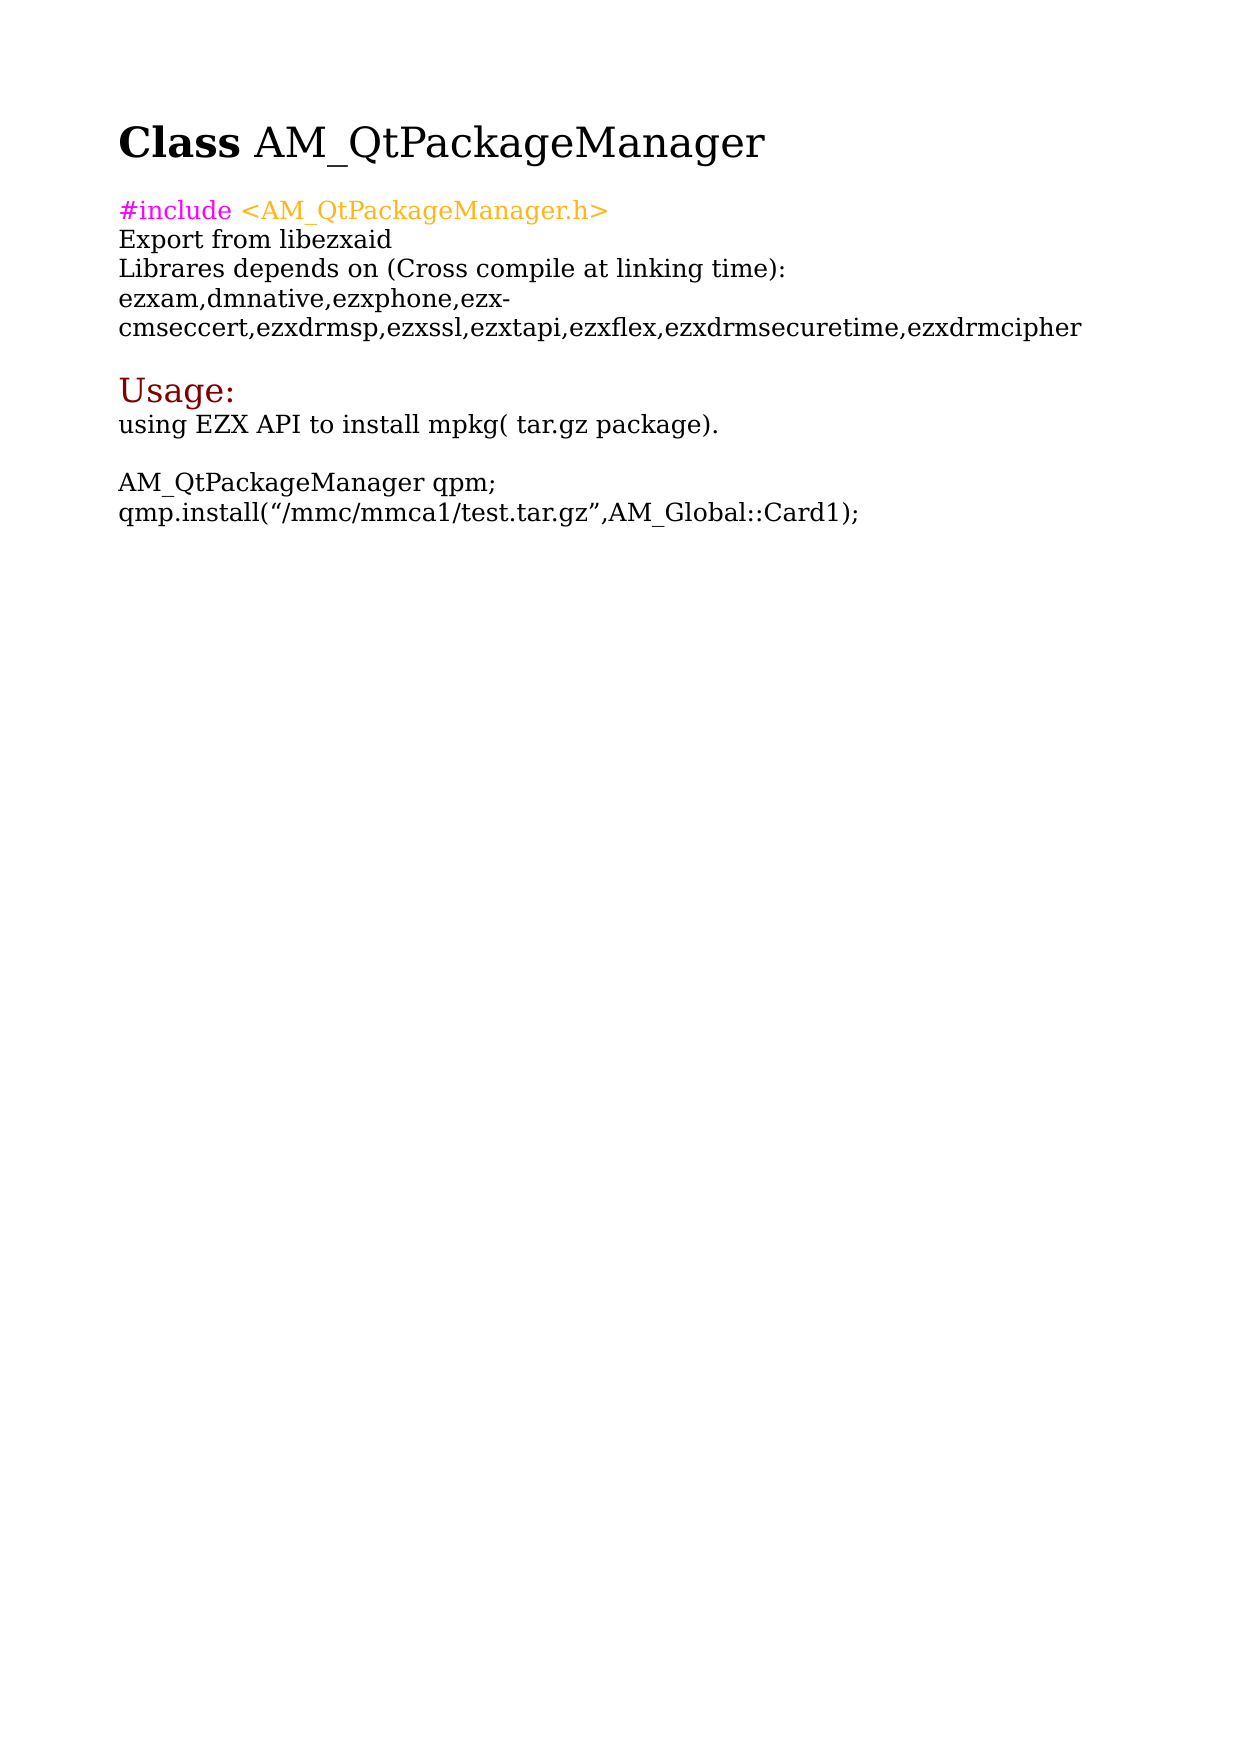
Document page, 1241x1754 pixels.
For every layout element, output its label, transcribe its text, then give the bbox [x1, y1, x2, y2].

text Export from libezxaid [118, 226, 1122, 255]
text Usage: [118, 371, 1122, 410]
text Librares depends on (Cross compile at linking time): [118, 255, 1122, 284]
text qmp.install(“/mmc/mmca1/test.tar.gz”,AM_Global::Card1); [118, 498, 1122, 527]
text Class AM_QtPackageManager [118, 118, 1122, 167]
text #include <AM_QtPackageManager.h> [118, 196, 1122, 226]
text ezxam,dmnative,ezxphone,ezx-cmseccert,ezxdrmsp,ezxssl,ezxtapi,ezxflex,ezxdrmsecuretime,ezxdrmcipher [118, 284, 1122, 342]
text AM_QtPackageManager qpm; [118, 468, 1122, 498]
text using EZX API to install mpkg( tar.gz package). [118, 410, 1122, 439]
